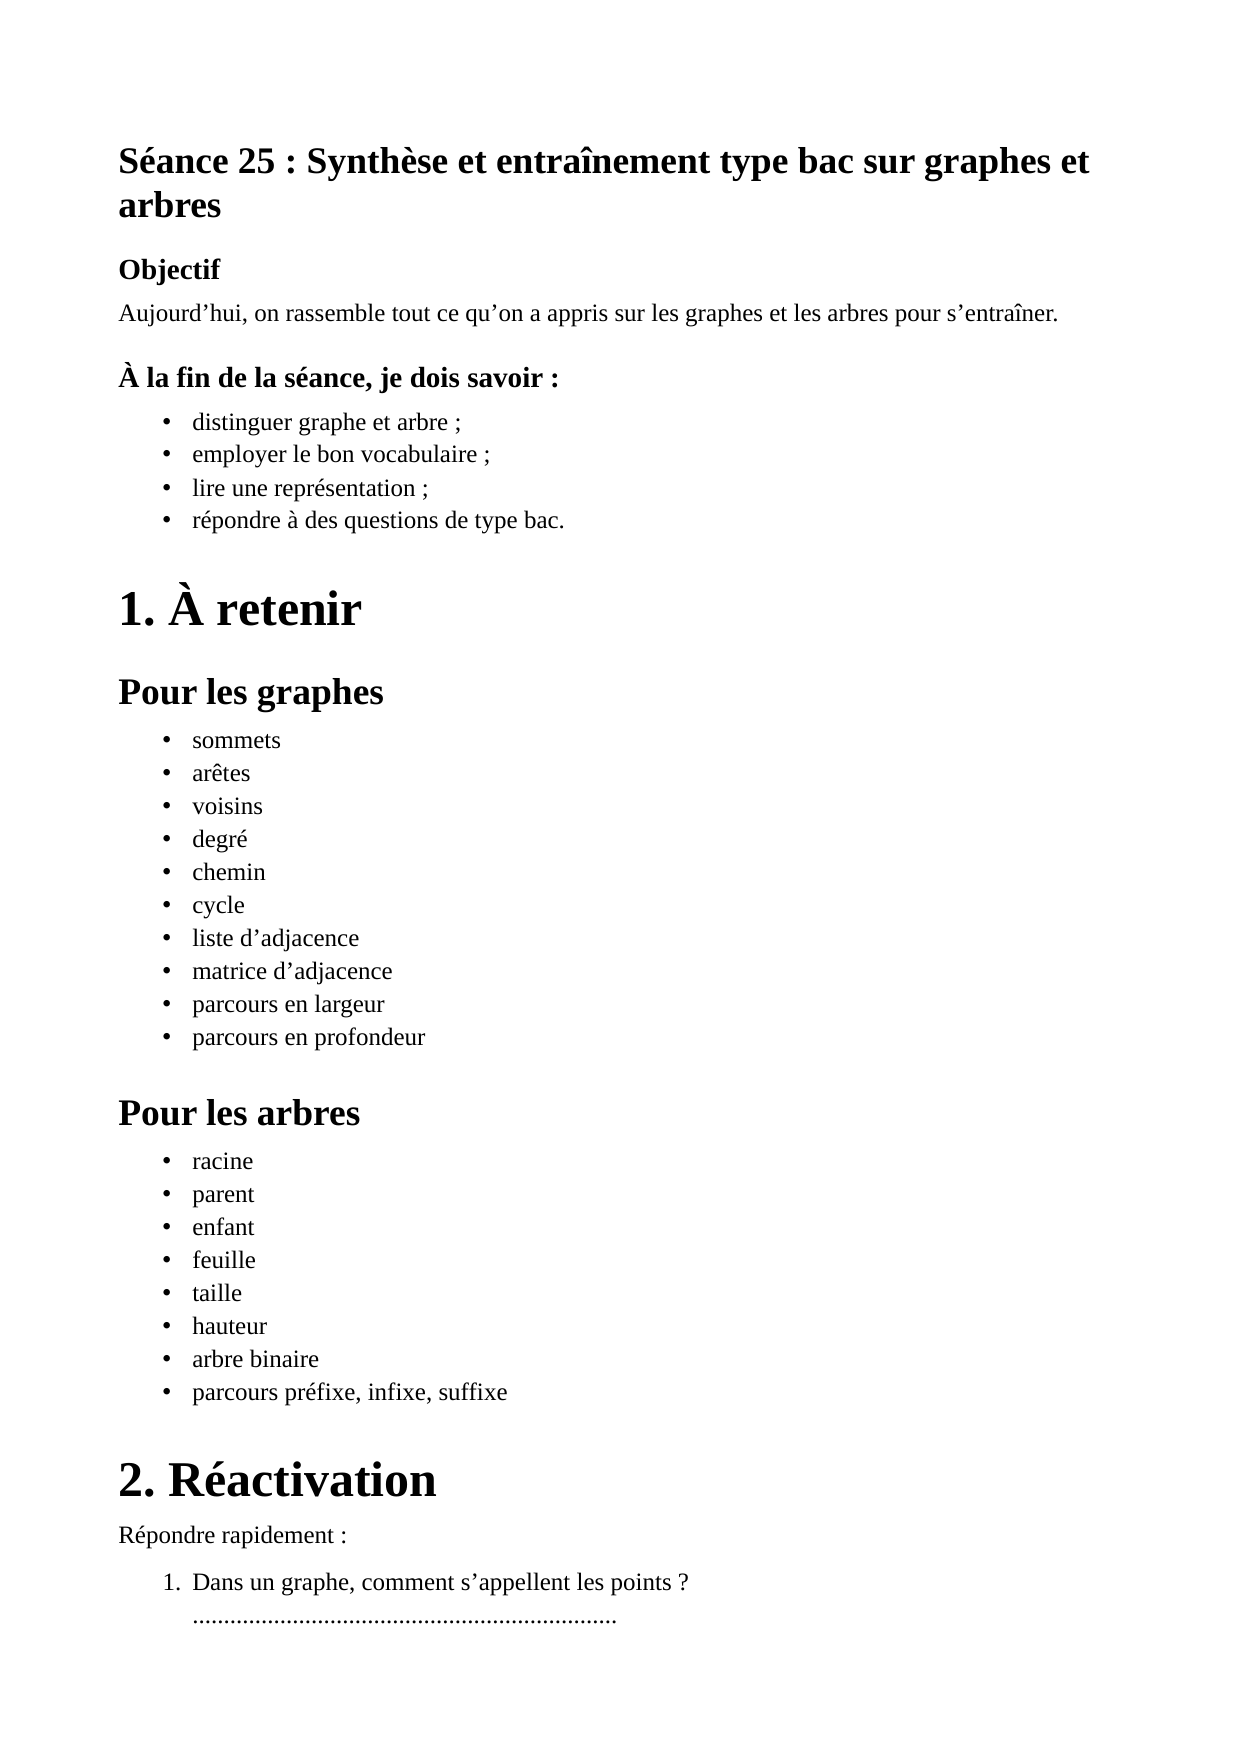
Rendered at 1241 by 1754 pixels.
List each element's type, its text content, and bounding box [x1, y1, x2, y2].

list arbre binaire [162, 1344, 1122, 1373]
subtitle Pour les arbres [118, 1090, 1122, 1133]
text Répondre rapidement : [118, 1520, 1122, 1548]
subtitle À la fin de la séance, je dois savoir : [118, 361, 1122, 394]
subtitle Séance 25 : Synthèse et entraînement type bac sur graphes et arbres [118, 139, 1122, 225]
list employer le bon vocabulaire ; [162, 439, 1122, 468]
list parcours préfixe, infixe, suffixe [162, 1377, 1122, 1406]
subtitle Pour les graphes [118, 669, 1122, 712]
list feuille [162, 1245, 1122, 1274]
list parcours en largeur [162, 989, 1122, 1018]
list distinguer graphe et arbre ; [162, 407, 1122, 435]
list liste d’adjacence [162, 923, 1122, 952]
list enfant [162, 1212, 1122, 1241]
list Dans un graphe, comment s’appellent les points ? .................................................................... [162, 1567, 1122, 1629]
list arêtes [162, 758, 1122, 786]
subtitle Objectif [118, 252, 1122, 286]
list chemin [162, 857, 1122, 886]
list voisins [162, 791, 1122, 819]
list lire une représentation ; [162, 473, 1122, 501]
list cycle [162, 890, 1122, 918]
list racine [162, 1146, 1122, 1175]
list hauteur [162, 1311, 1122, 1340]
list taille [162, 1278, 1122, 1307]
subtitle 2. Réactivation [118, 1450, 1122, 1507]
list parent [162, 1179, 1122, 1208]
list répondre à des questions de type bac. [162, 506, 1122, 534]
text Aujourd’hui, on rassemble tout ce qu’on a appris sur les graphes et les arbres pour s’entraîner. [118, 298, 1122, 327]
list degré [162, 824, 1122, 852]
list parcours en profondeur [162, 1022, 1122, 1051]
list matrice d’adjacence [162, 956, 1122, 984]
list sommets [162, 725, 1122, 753]
subtitle 1. À retenir [118, 578, 1122, 636]
